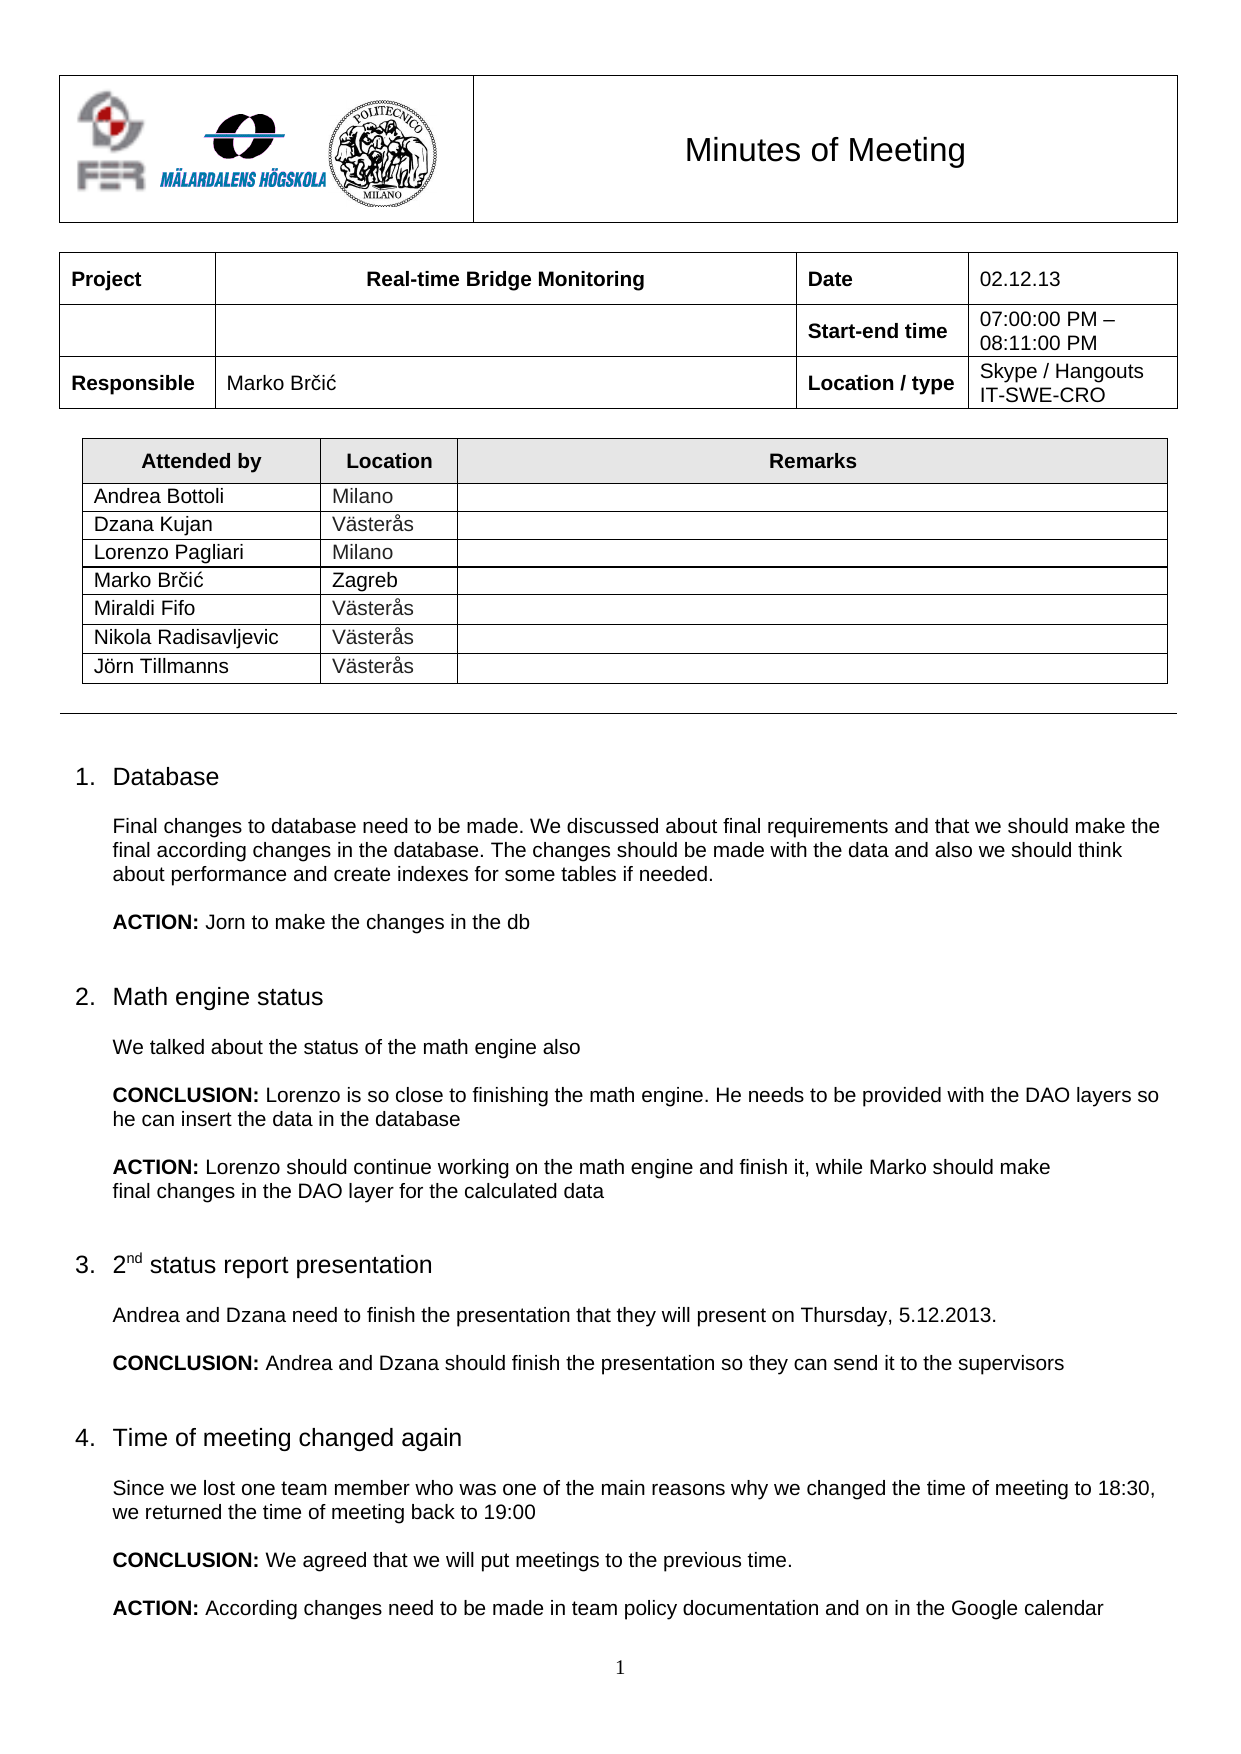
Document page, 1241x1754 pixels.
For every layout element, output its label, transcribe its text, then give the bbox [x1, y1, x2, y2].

text Final changes to database need to be made. We discussed about final requirements and that we should make the final according changes in the database. The changes should be made with the data and also we should think about performance and create indexes for some tables if needed. [112, 814, 1165, 886]
table_cell Zagreb [321, 568, 457, 594]
table_cell [968, 223, 1177, 252]
table_cell [458, 595, 1167, 624]
table_cell [60, 305, 215, 356]
table_cell 07:00:00 PM – 08:11:00 PM [969, 305, 1177, 356]
text ACTION: Jorn to make the changes in the db [112, 910, 1165, 934]
picture [76, 77, 147, 205]
table_cell [712, 223, 968, 252]
table_cell [458, 484, 1167, 511]
table_cell [458, 540, 1167, 566]
table_header Minutes of Meeting [474, 76, 1177, 222]
list Math engine status [75, 982, 1165, 1011]
table_cell Dzana Kujan [83, 512, 320, 538]
table_cell [60, 409, 1177, 713]
table_cell [458, 625, 1167, 653]
text Since we lost one team member who was one of the main reasons why we changed the time of meeting to 18:30, we returned the time of meeting back to 19:00 [112, 1476, 1165, 1524]
table_cell Västerås [321, 625, 457, 653]
table_cell Miraldi Fifo [83, 595, 320, 624]
text Andrea and Dzana need to finish the presentation that they will present on Thursday, 5.12.2013. [112, 1303, 1165, 1327]
table_cell [216, 305, 796, 356]
table_cell Marko Brčić [83, 568, 320, 594]
table_header Location [321, 439, 457, 483]
table_cell Date [797, 253, 968, 304]
table_cell Skype / Hangouts IT-SWE-CRO [969, 357, 1177, 408]
table_cell Milano [321, 484, 457, 511]
table_cell Lorenzo Pagliari [83, 540, 320, 566]
table_cell [458, 654, 1167, 683]
table_header [60, 76, 473, 222]
table_cell Västerås [321, 595, 457, 624]
table_cell Location / type [797, 357, 968, 408]
table_cell Marko Brčić [216, 357, 796, 408]
text ACTION: According changes need to be made in team policy documentation and on in the Google calendar [112, 1596, 1165, 1619]
table_cell 02.12.13 [969, 253, 1177, 304]
text final changes in the DAO layer for the calculated data [112, 1178, 1165, 1202]
text ACTION: Lorenzo should continue working on the math engine and finish it, while Marko should make [112, 1154, 1165, 1178]
table_cell [60, 223, 215, 252]
picture [328, 100, 438, 207]
table_cell Real-time Bridge Monitoring [216, 253, 796, 304]
table_cell [458, 512, 1167, 538]
table_cell Project [60, 253, 215, 304]
text CONCLUSION: We agreed that we will put meetings to the previous time. [112, 1548, 1165, 1572]
table_cell Västerås [321, 654, 457, 683]
text We talked about the status of the math engine also [112, 1035, 1165, 1059]
table_cell Nikola Radisavljevic [83, 625, 320, 653]
table_cell Start-end time [797, 305, 968, 356]
list Database [75, 762, 1165, 790]
list 2nd status report presentation [75, 1250, 1165, 1279]
table_cell [215, 223, 712, 252]
text CONCLUSION: Andrea and Dzana should finish the presentation so they can send it to the supervisors [112, 1351, 1165, 1375]
table_header Attended by [83, 439, 320, 483]
picture [160, 114, 326, 187]
table_cell Milano [321, 540, 457, 566]
table_cell Västerås [321, 512, 457, 538]
table_cell Andrea Bottoli [83, 484, 320, 511]
table_cell Responsible [60, 357, 215, 408]
list Time of meeting changed again [75, 1423, 1165, 1452]
table_cell Jörn Tillmanns [83, 654, 320, 683]
table_header Remarks [458, 439, 1167, 483]
table_cell [458, 568, 1167, 594]
text CONCLUSION: Lorenzo is so close to finishing the math engine. He needs to be provided with the DAO layers so he can insert the data in the database [112, 1083, 1165, 1131]
